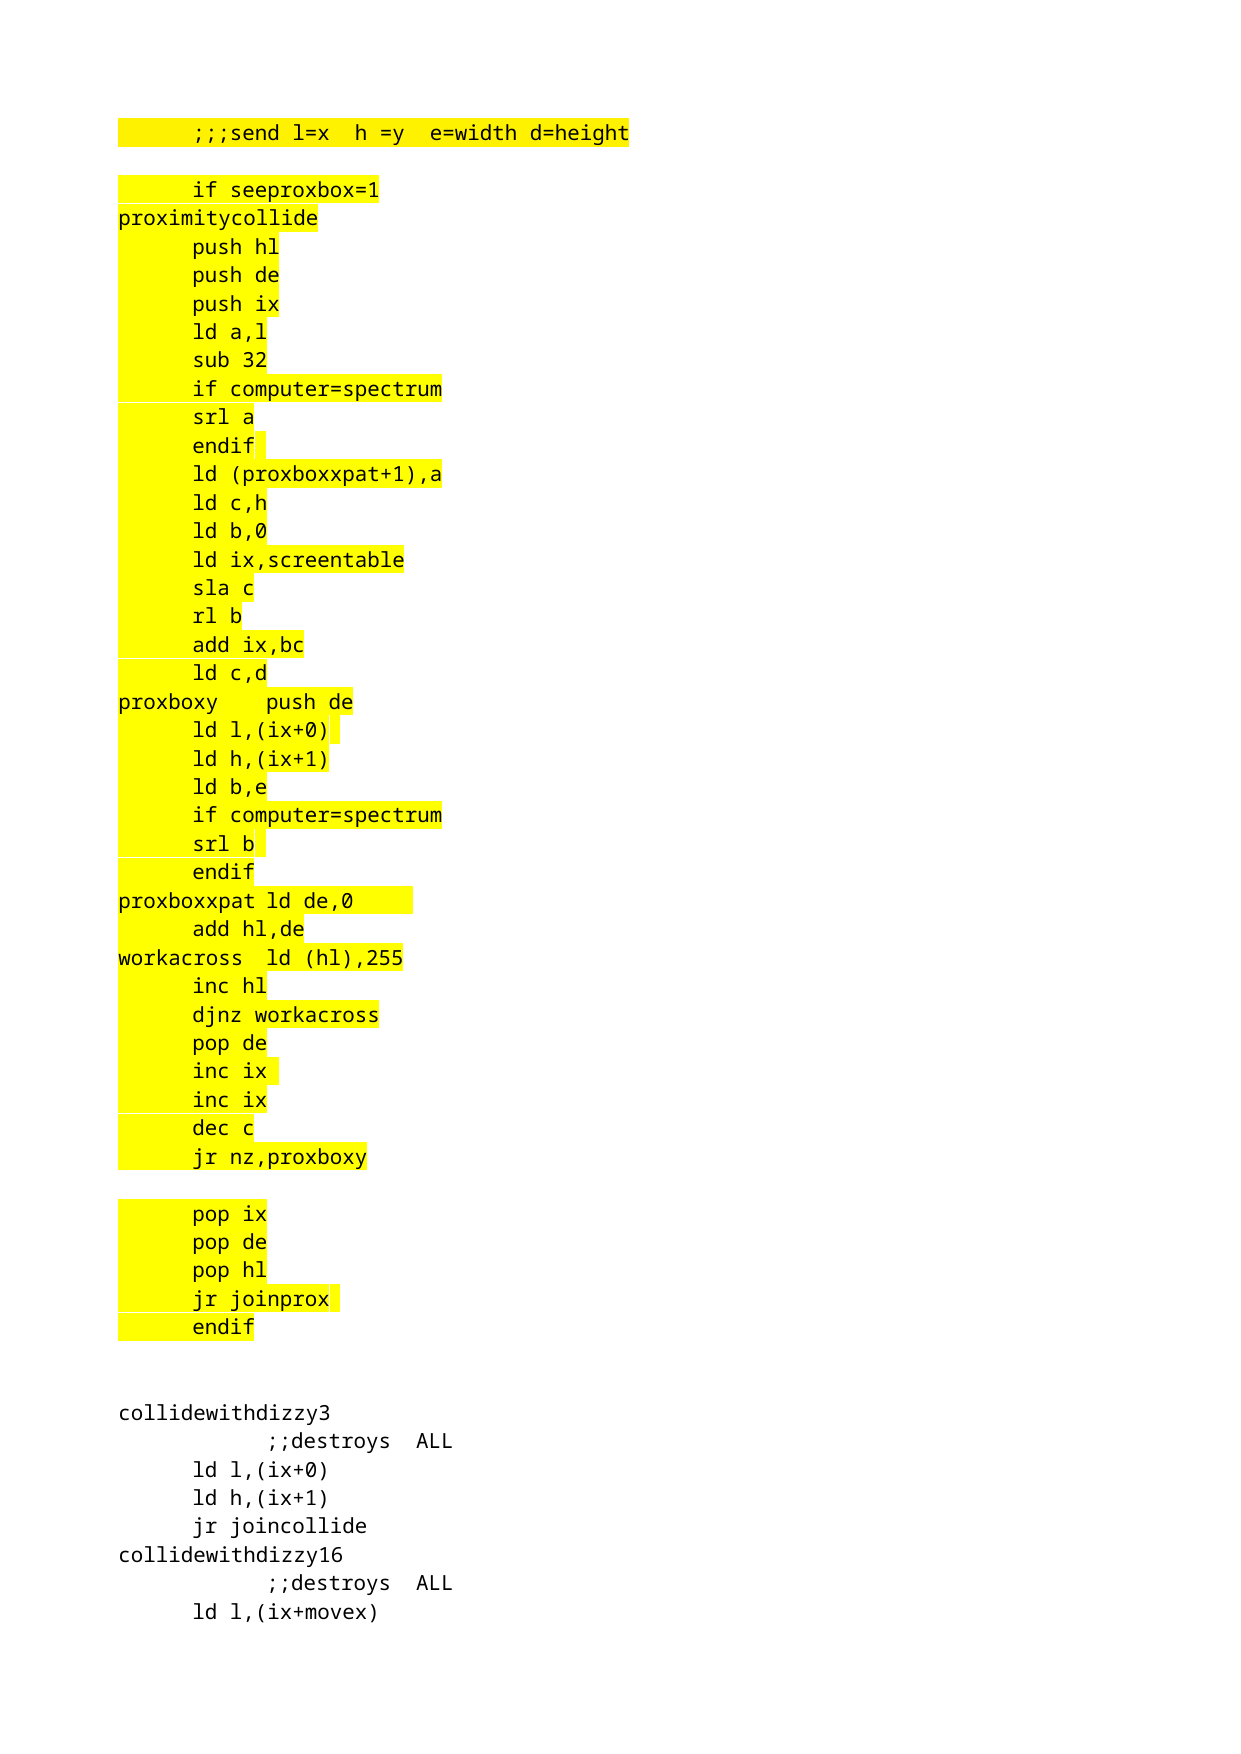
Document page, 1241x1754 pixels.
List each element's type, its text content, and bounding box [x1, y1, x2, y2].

text dec c [118, 1113, 1122, 1142]
text ld ix,screentable [118, 545, 1122, 573]
text if computer=spectrum [118, 801, 1122, 829]
text if computer=spectrum [118, 374, 1122, 402]
text djnz workacross [118, 1000, 1122, 1028]
text ;;;send l=x h =y e=width d=height [118, 118, 1122, 147]
text inc ix [118, 1057, 1122, 1085]
text if seeproxbox=1 [118, 175, 1122, 203]
text ld b,0 [118, 516, 1122, 545]
text pop ix [118, 1199, 1122, 1227]
text ld c,h [118, 488, 1122, 516]
text pop de [118, 1227, 1122, 1256]
text push de [118, 260, 1122, 289]
text jr nz,proxboxy [118, 1142, 1122, 1170]
text add hl,de [118, 914, 1122, 943]
text ld c,d [118, 658, 1122, 687]
text srl a [118, 402, 1122, 431]
text sla c [118, 573, 1122, 602]
text workacross ld (hl),255 [118, 943, 1122, 971]
text ld l,(ix+0) [118, 1455, 1122, 1483]
text add ix,bc [118, 630, 1122, 658]
text collidewithdizzy3 [118, 1398, 1122, 1426]
text ld l,(ix+0) [118, 715, 1122, 744]
text pop hl [118, 1256, 1122, 1284]
text inc hl [118, 971, 1122, 1000]
text srl b [118, 829, 1122, 857]
text jr joinprox [118, 1284, 1122, 1312]
text endif [118, 431, 1122, 459]
text ld a,l [118, 317, 1122, 346]
text endif [118, 1312, 1122, 1341]
text sub 32 [118, 346, 1122, 374]
text rl b [118, 602, 1122, 630]
text proxboxxpat ld de,0 [118, 886, 1122, 914]
text pop de [118, 1028, 1122, 1057]
text ;;destroys ALL [118, 1426, 1122, 1455]
text collidewithdizzy16 [118, 1540, 1122, 1568]
text ld (proxboxxpat+1),a [118, 459, 1122, 488]
text ld b,e [118, 772, 1122, 801]
text proximitycollide [118, 203, 1122, 232]
text jr joincollide [118, 1512, 1122, 1540]
text ld h,(ix+1) [118, 1483, 1122, 1512]
text push ix [118, 289, 1122, 317]
text ;;destroys ALL [118, 1568, 1122, 1597]
text ld l,(ix+movex) [118, 1597, 1122, 1625]
text inc ix [118, 1085, 1122, 1113]
text push hl [118, 232, 1122, 260]
text ld h,(ix+1) [118, 744, 1122, 772]
text proxboxy push de [118, 687, 1122, 715]
text endif [118, 857, 1122, 886]
